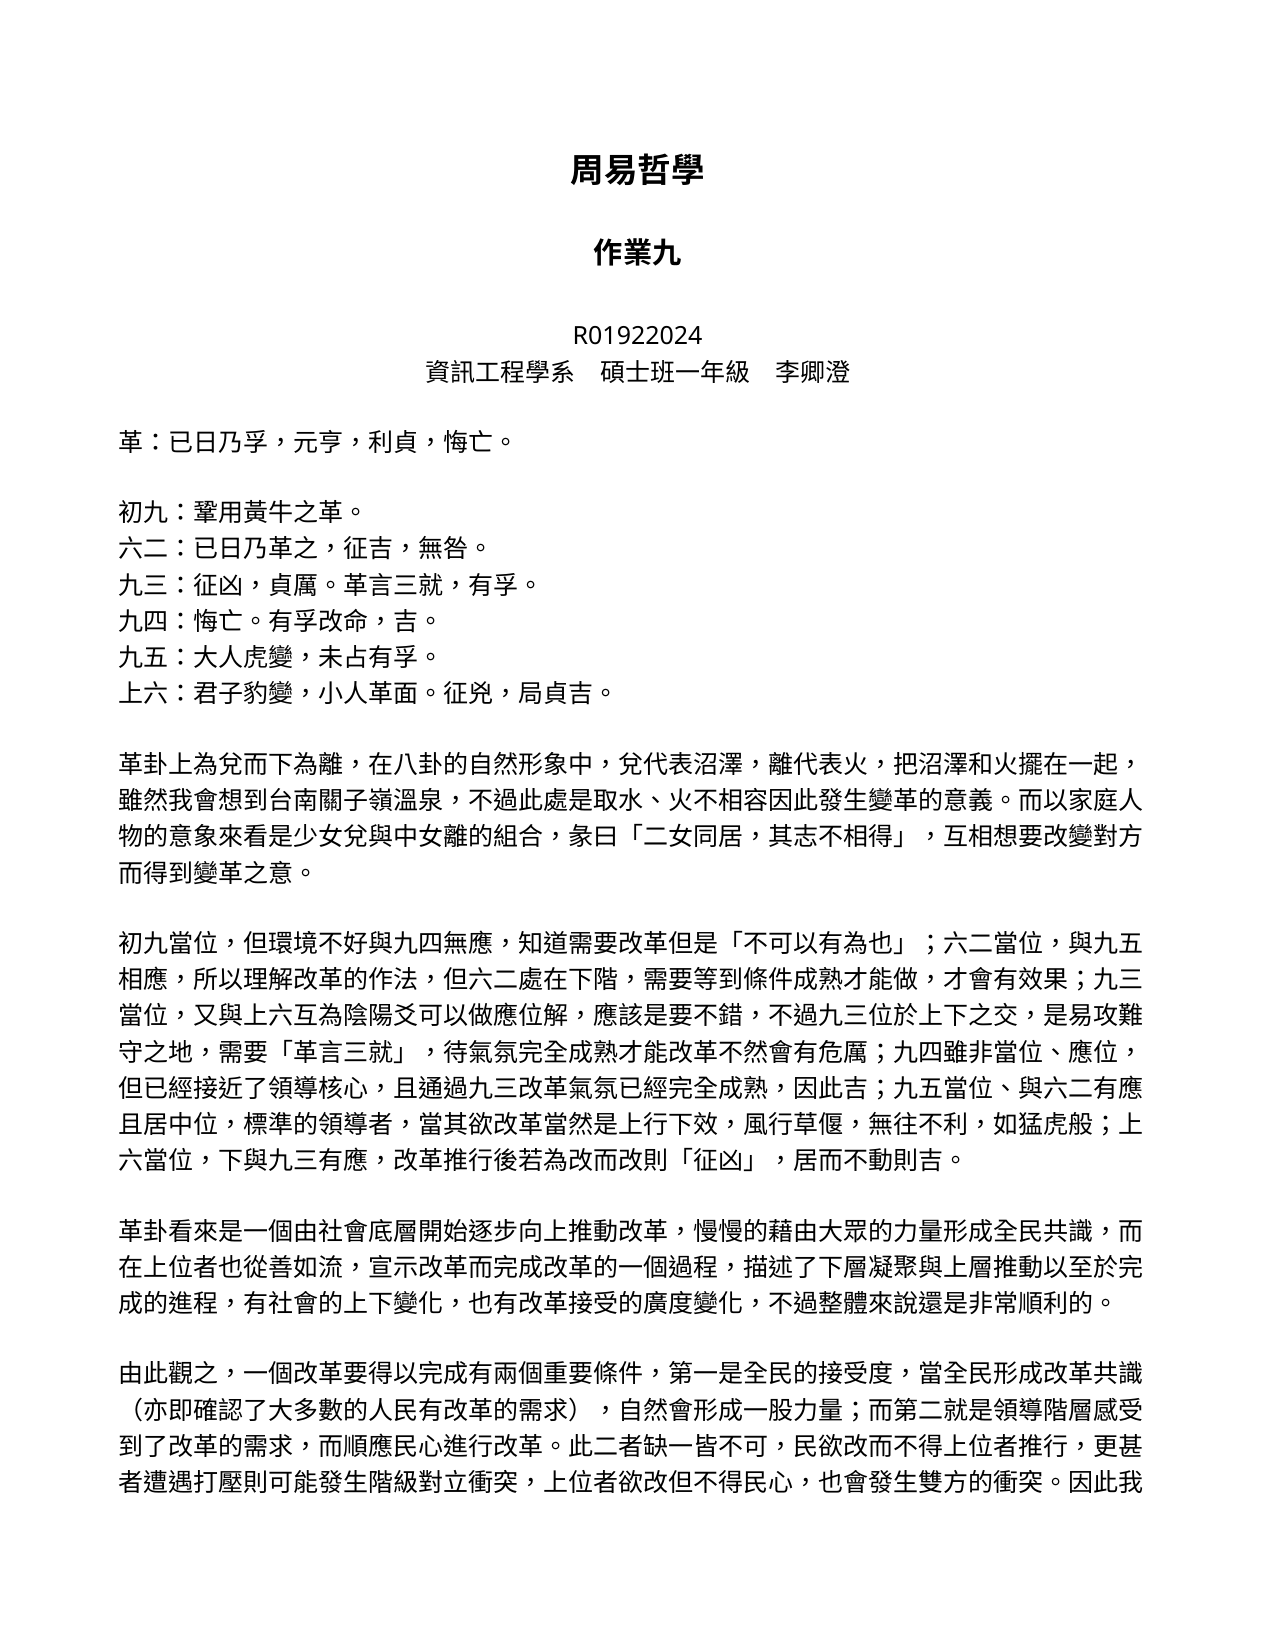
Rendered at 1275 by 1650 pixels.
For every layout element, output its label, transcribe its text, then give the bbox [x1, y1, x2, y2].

text 初九當位，但環境不好與九四無應，知道需要改革但是「不可以有為也」；六二當位，與九五相應，所以理解改革的作法，但六二處在下階，需要等到條件成熟才能做，才會有效果；九三當位，又與上六互為陰陽爻可以做應位解，應該是要不錯，不過九三位於上下之交，是易攻難守之地，需要「革言三就」，待氣氛完全成熟才能改革不然會有危厲；九四雖非當位、應位，但已經接近了領導核心，且通過九三改革氣氛已經完全成熟，因此吉；九五當位、與六二有應且居中位，標準的領導者，當其欲改革當然是上行下效，風行草偃，無往不利，如猛虎般；上六當位，下與九三有應，改革推行後若為改而改則「征凶」，居而不動則吉。 [118, 923, 1157, 1177]
text 革：已日乃孚，元亨，利貞，悔亡。 [118, 422, 1157, 459]
text 初九：鞏用黃牛之革。 [118, 493, 1157, 529]
text 革卦看來是一個由社會底層開始逐步向上推動改革，慢慢的藉由大眾的力量形成全民共識，而在上位者也從善如流，宣示改革而完成改革的一個過程，描述了下層凝聚與上層推動以至於完成的進程，有社會的上下變化，也有改革接受的廣度變化，不過整體來說還是非常順利的。 [118, 1211, 1157, 1320]
text 資訊工程學系 碩士班一年級 李卿澄 [118, 352, 1157, 388]
text 由此觀之，一個改革要得以完成有兩個重要條件，第一是全民的接受度，當全民形成改革共識（亦即確認了大多數的人民有改革的需求），自然會形成一股力量；而第二就是領導階層感受到了改革的需求，而順應民心進行改革。此二者缺一皆不可，民欲改而不得上位者推行，更甚者遭遇打壓則可能發生階級對立衝突，上位者欲改但不得民心，也會發生雙方的衝突。因此我 [118, 1354, 1157, 1499]
subtitle 周易哲學 [118, 143, 1157, 192]
text 六二：已日乃革之，征吉，無咎。 [118, 529, 1157, 565]
text R01922024 [118, 318, 1157, 352]
text 革卦上為兌而下為離，在八卦的自然形象中，兌代表沼澤，離代表火，把沼澤和火擺在一起，雖然我會想到台南關子嶺溫泉，不過此處是取水、火不相容因此發生變革的意義。而以家庭人物的意象來看是少女兌與中女離的組合，彖曰「二女同居，其志不相得」，互相想要改變對方而得到變革之意。 [118, 744, 1157, 889]
text 九五：大人虎變，未占有孚。 [118, 638, 1157, 674]
text 九三：征凶，貞厲。革言三就，有孚。 [118, 565, 1157, 601]
subtitle 作業九 [118, 229, 1157, 271]
text 九四：悔亡。有孚改命，吉。 [118, 601, 1157, 638]
text 上六：君子豹變，小人革面。征兇，局貞吉。 [118, 674, 1157, 710]
